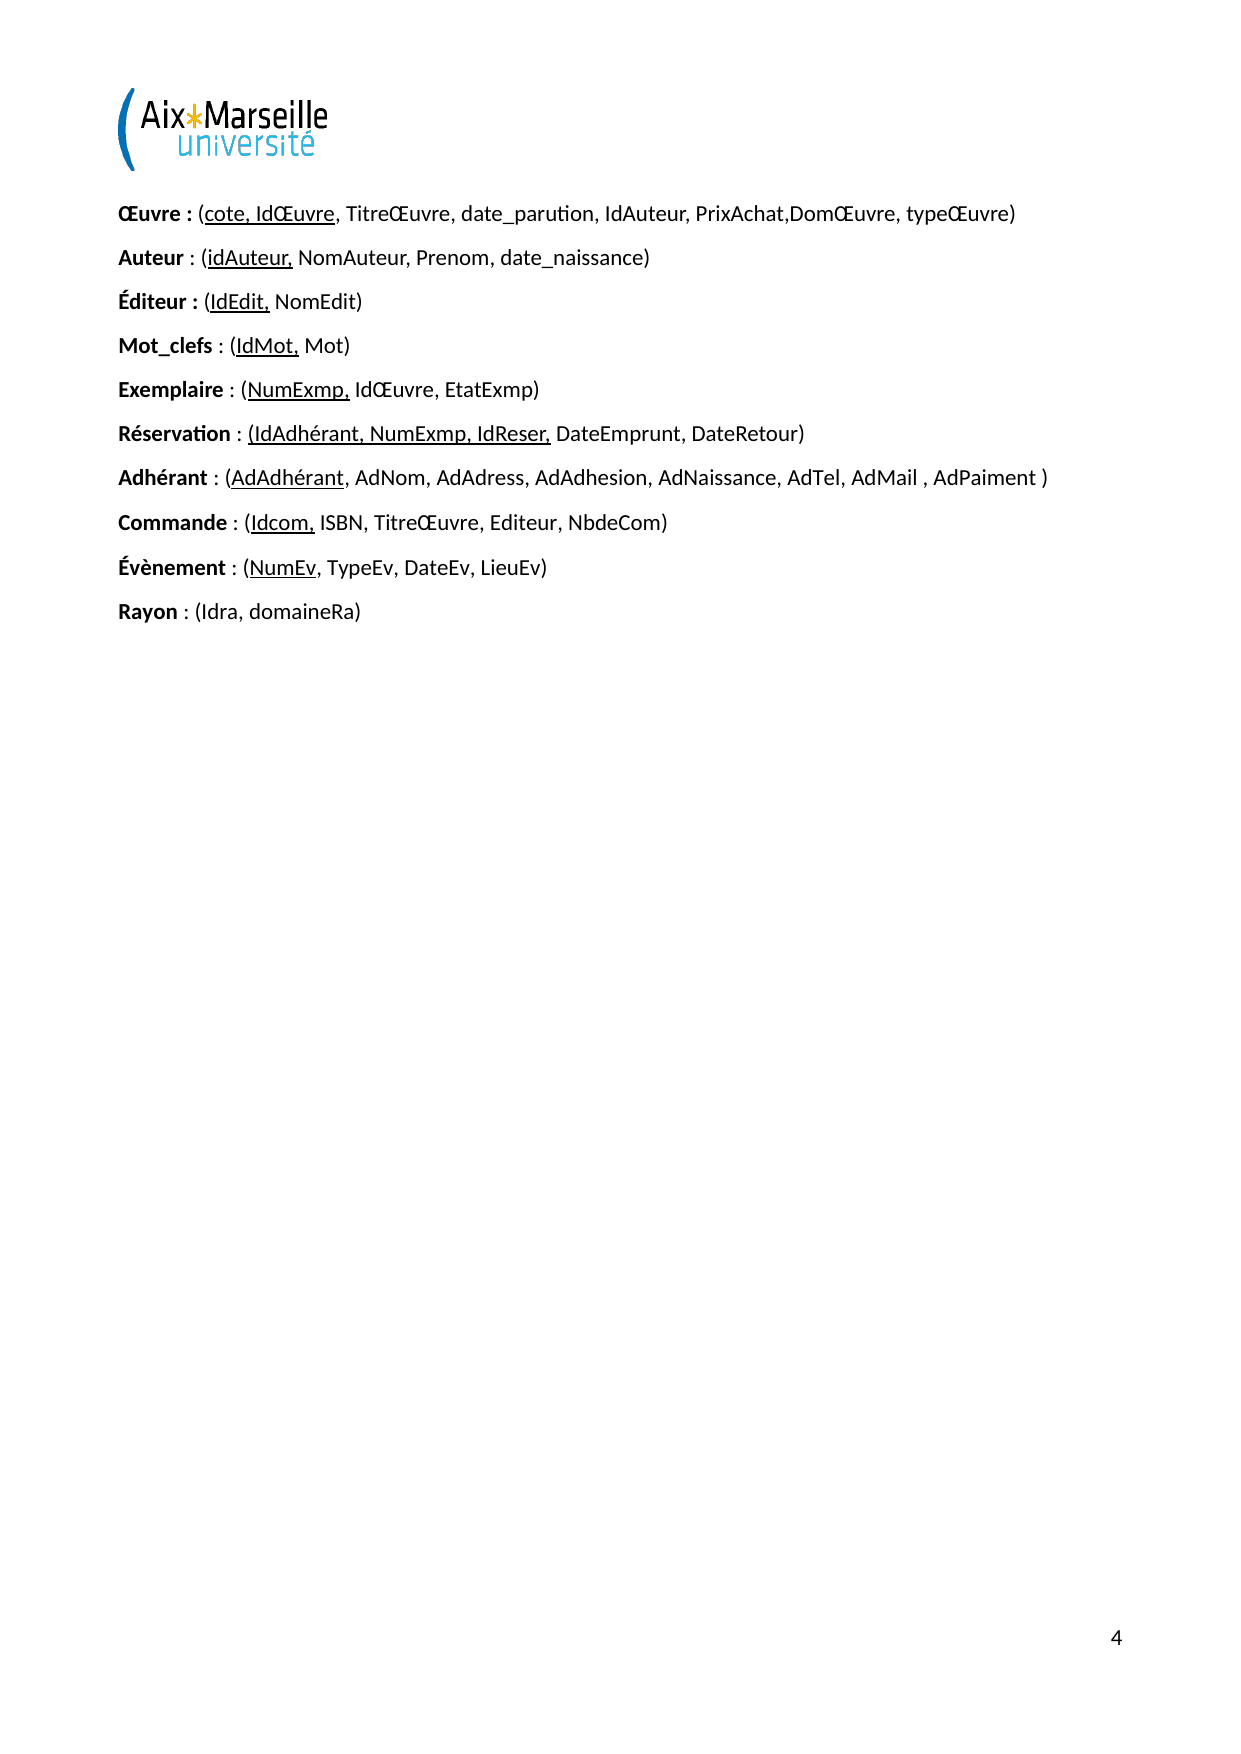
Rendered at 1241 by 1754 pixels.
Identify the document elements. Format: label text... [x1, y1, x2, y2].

text Évènement : (NumEv, TypeEv, DateEv, LieuEv) [118, 553, 1122, 581]
text Rayon : (Idra, domaineRa) [118, 597, 1122, 626]
text Œuvre : (cote, IdŒuvre, TitreŒuvre, date_parution, IdAuteur, PrixAchat,DomŒuvre, typeŒuvre) [118, 199, 1122, 227]
text Réservation : (IdAdhérant, NumExmp, IdReser, DateEmprunt, DateRetour) [118, 419, 1122, 447]
text Adhérant : (AdAdhérant, AdNom, AdAdress, AdAdhesion, AdNaissance, AdTel, AdMail , AdPaiment ) [118, 463, 1122, 491]
text Mot_clefs : (IdMot, Mot) [118, 331, 1122, 359]
text Éditeur : (IdEdit, NomEdit) [118, 287, 1122, 315]
text Commande : (Idcom, ISBN, TitreŒuvre, Editeur, NbdeCom) [118, 508, 1122, 536]
text Auteur : (idAuteur, NomAuteur, Prenom, date_naissance) [118, 243, 1122, 271]
text Exemplaire : (NumExmp, IdŒuvre, EtatExmp) [118, 375, 1122, 403]
